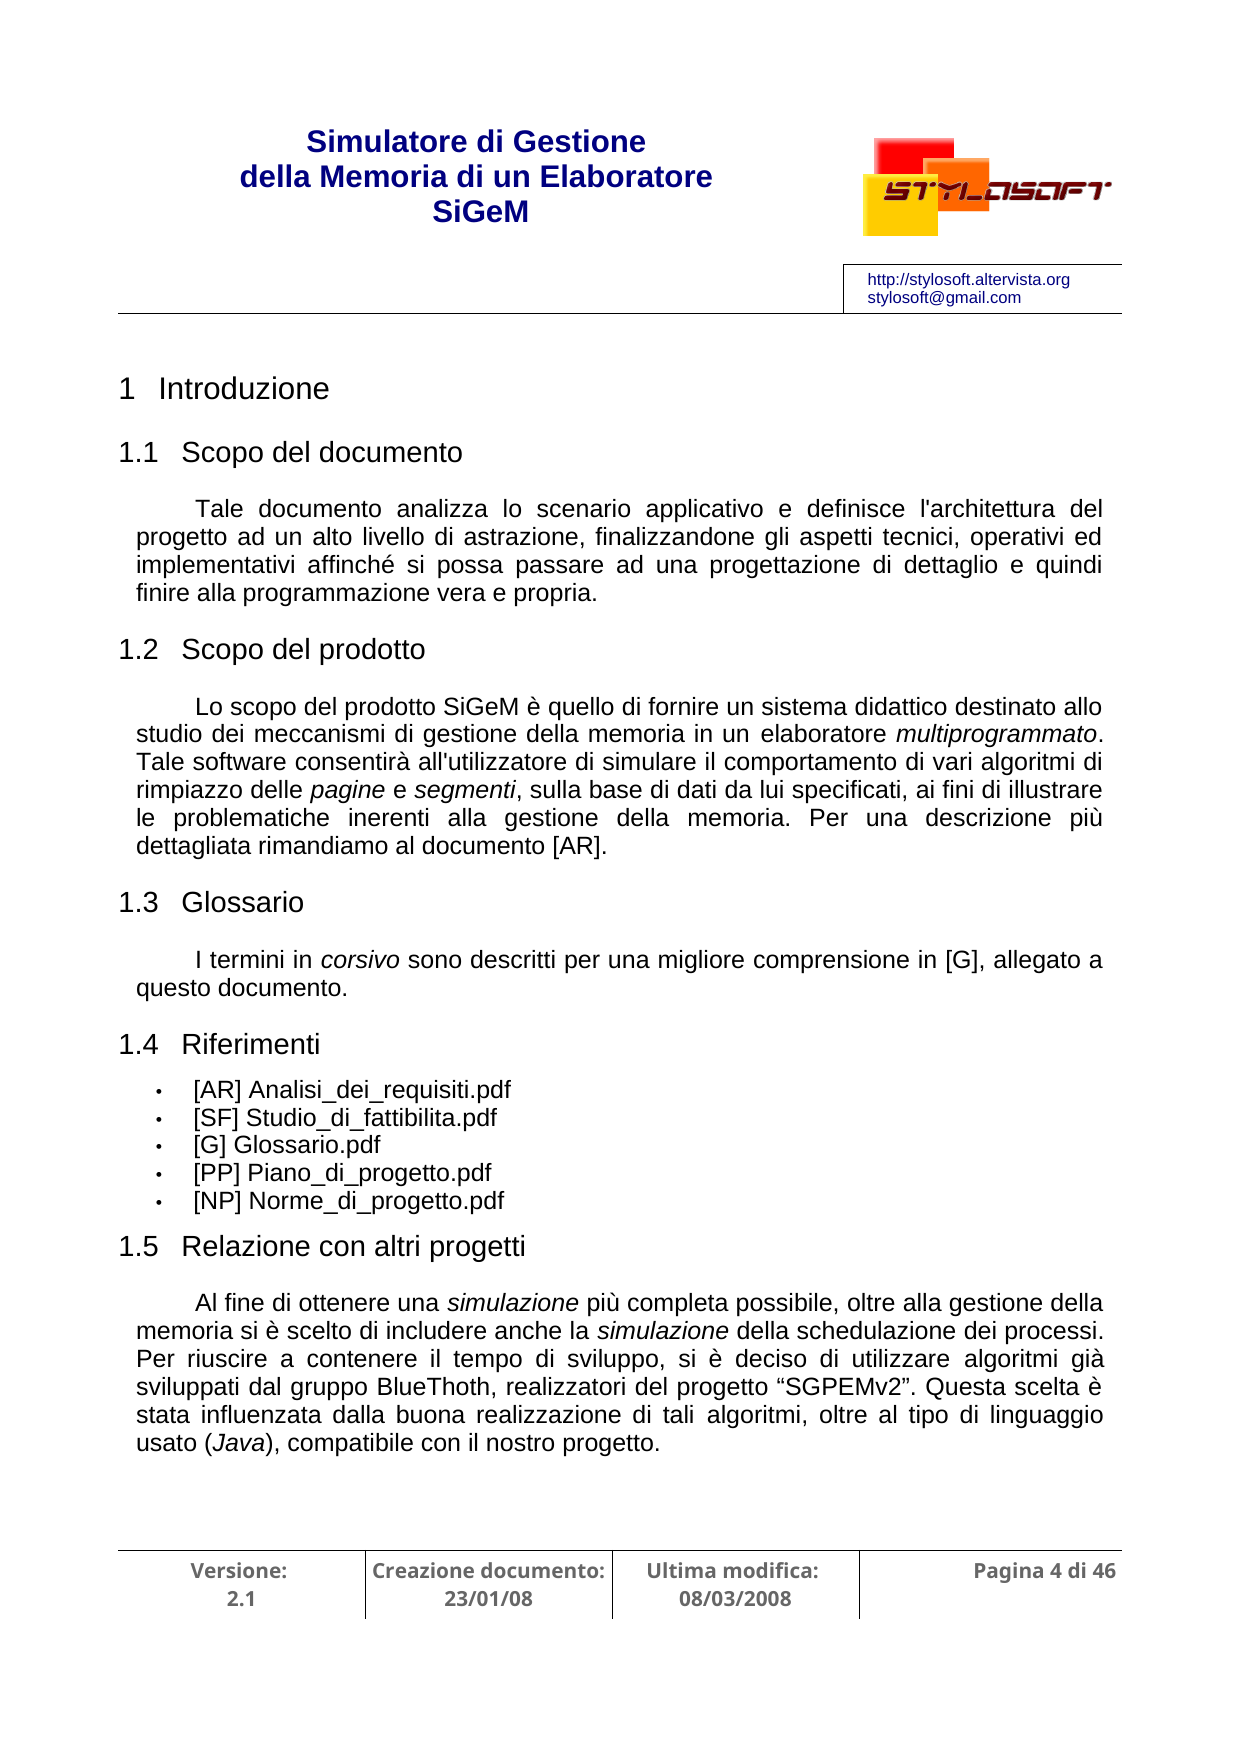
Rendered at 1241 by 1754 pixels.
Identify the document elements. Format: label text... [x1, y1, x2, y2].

list [G] Glossario.pdf [156, 1131, 1122, 1159]
list [AR] Analisi_dei_requisiti.pdf [156, 1075, 1122, 1103]
subtitle Introduzione [118, 371, 1122, 406]
list [SF] Studio_di_fattibilita.pdf [156, 1103, 1122, 1131]
subtitle Scopo del prodotto [118, 633, 1122, 666]
picture [848, 123, 1117, 247]
text I termini in corsivo sono descritti per una migliore comprensione in [G], allegato a questo documento. [136, 946, 1104, 1001]
text Lo scopo del prodotto SiGeM è quello di fornire un sistema didattico destinato allo studio dei meccanismi di gestione della memoria in un elaboratore multiprogrammato. Tale software consentirà all'utilizzatore di simulare il comportamento di vari algoritmi di rimpiazzo delle pagine e segmenti, sulla base di dati da lui specificati, ai fini di illustrare le problematiche inerenti alla gestione della memoria. Per una descrizione più dettagliata rimandiamo al documento [AR]. [136, 692, 1104, 860]
subtitle Glossario [118, 886, 1122, 919]
text Tale documento analizza lo scenario applicativo e definisce l'architettura del progetto ad un alto livello di astrazione, finalizzandone gli aspetti tecnici, operativi ed implementativi affinché si possa passare ad una progettazione di dettaglio e quindi finire alla programmazione vera e propria. [136, 495, 1104, 607]
subtitle Relazione con altri progetti [118, 1230, 1122, 1262]
text Al fine di ottenere una simulazione più completa possibile, oltre alla gestione della memoria si è scelto di includere anche la simulazione della schedulazione dei processi. Per riuscire a contenere il tempo di sviluppo, si è deciso di utilizzare algoritmi già sviluppati dal gruppo BlueThoth, realizzatori del progetto “SGPEMv2”. Questa scelta è stata influenzata dalla buona realizzazione di tali algoritmi, oltre al tipo di linguaggio usato (Java), compatibile con il nostro progetto. [136, 1289, 1104, 1456]
subtitle Riferimenti [118, 1028, 1122, 1061]
list [NP] Norme_di_progetto.pdf [156, 1187, 1122, 1215]
list [PP] Piano_di_progetto.pdf [156, 1159, 1122, 1187]
subtitle Scopo del documento [118, 436, 1122, 468]
